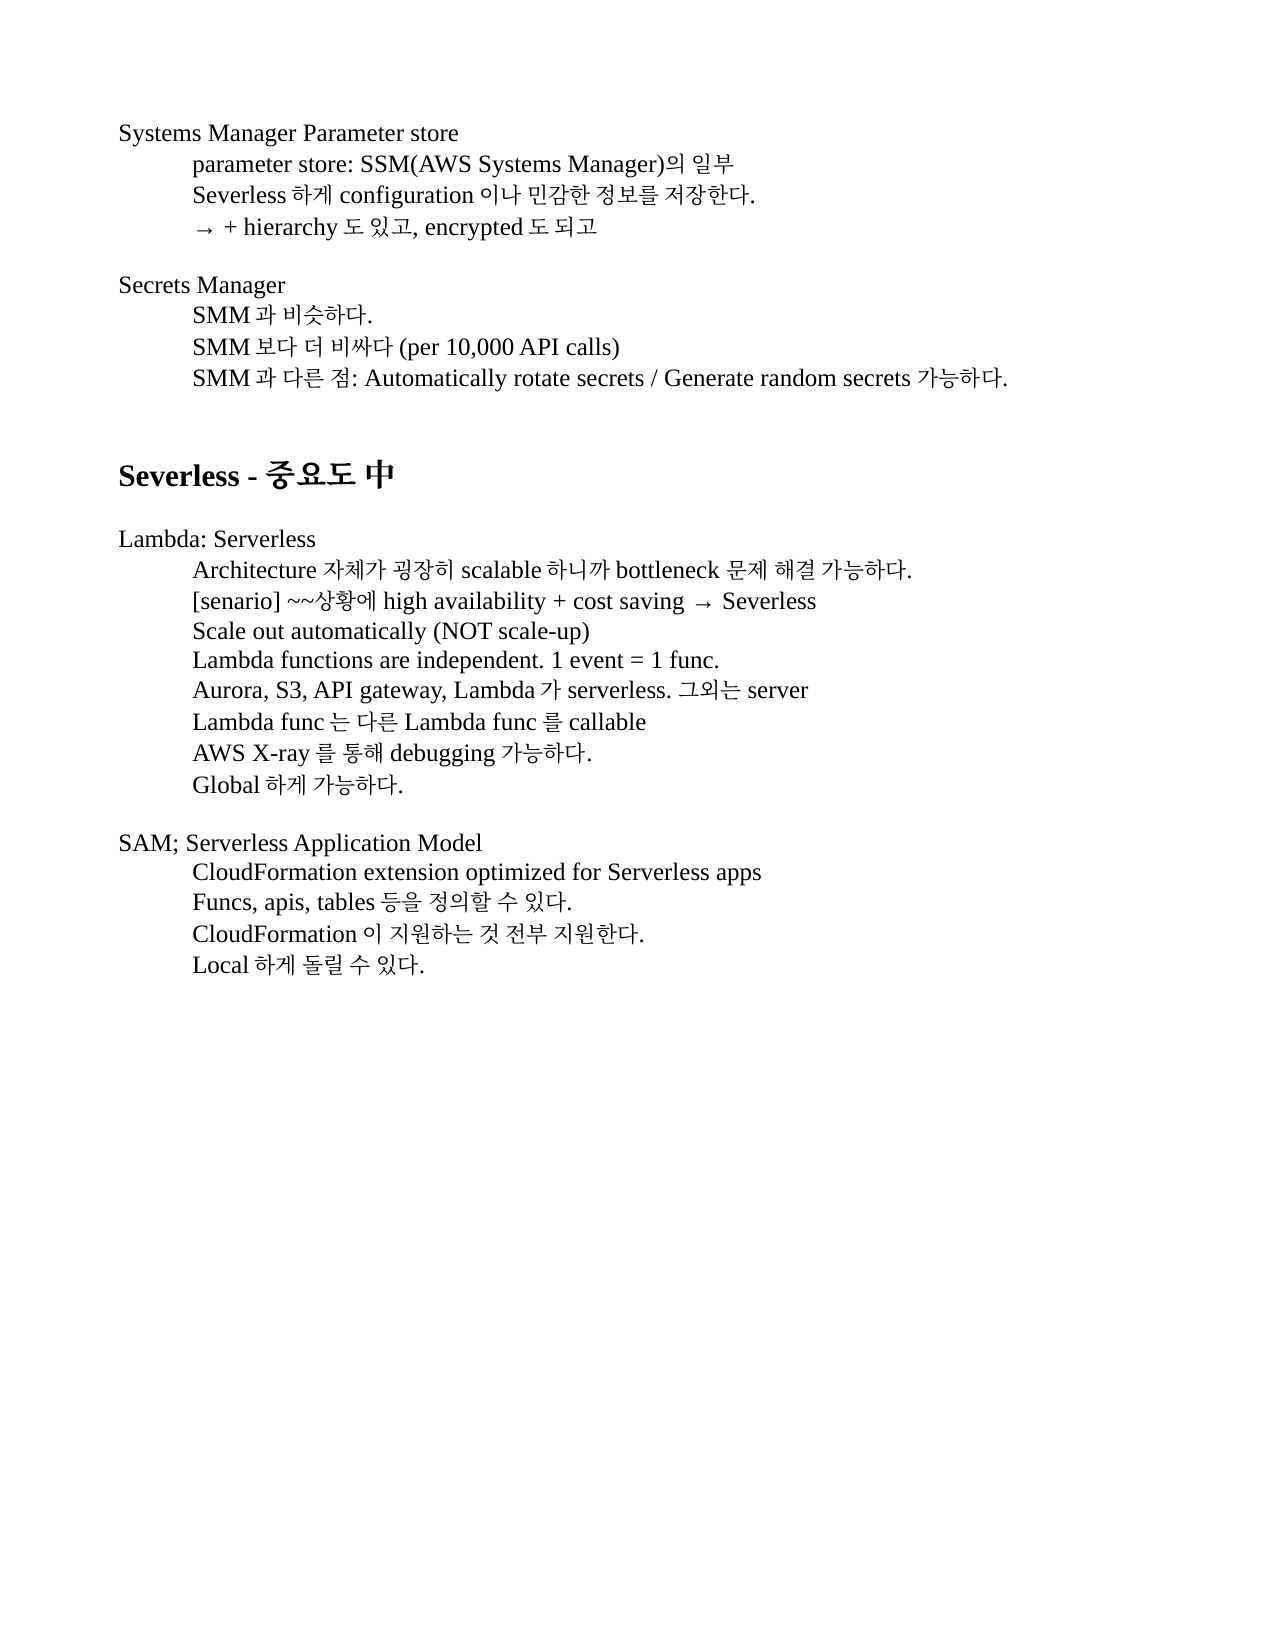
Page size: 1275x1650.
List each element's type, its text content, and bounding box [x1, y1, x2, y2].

text Aurora, S3, API gateway, Lambda가 serverless. 그외는 server [118, 673, 1157, 705]
text SMM과 다른 점: Automatically rotate secrets / Generate random secrets 가능하다. [118, 362, 1157, 393]
text Funcs, apis, tables등을 정의할 수 있다. [118, 886, 1157, 917]
text SMM과 비슷하다. [118, 299, 1157, 330]
text Severless하게 configuration이나 민감한 정보를 저장한다. [118, 178, 1157, 210]
text Global하게 가능하다. [118, 768, 1157, 799]
text AWS X-ray를 통해 debugging 가능하다. [118, 736, 1157, 768]
text Lambda func는 다른 Lambda func를 callable [118, 705, 1157, 736]
text Systems Manager Parameter store [118, 118, 1157, 147]
text CloudFormation이 지원하는 것 전부 지원한다. [118, 917, 1157, 948]
text Severless - 중요도 中 [118, 451, 1157, 496]
text CloudFormation extension optimized for Serverless apps [118, 857, 1157, 886]
text Local하게 돌릴 수 있다. [118, 948, 1157, 980]
text → + hierarchy도 있고, encrypted도 되고 [118, 210, 1157, 241]
text SAM; Serverless Application Model [118, 828, 1157, 857]
text parameter store: SSM(AWS Systems Manager)의 일부 [118, 147, 1157, 178]
text Lambda: Serverless [118, 524, 1157, 553]
text [senario] ~~상황에 high availability + cost saving → Severless [118, 584, 1157, 616]
text Secrets Manager [118, 270, 1157, 299]
text SMM보다 더 비싸다 (per 10,000 API calls) [118, 330, 1157, 362]
text Lambda functions are independent. 1 event = 1 func. [118, 645, 1157, 673]
text Scale out automatically (NOT scale-up) [118, 616, 1157, 645]
text Architecture 자체가 굉장히 scalable하니까 bottleneck 문제 해결 가능하다. [118, 553, 1157, 584]
